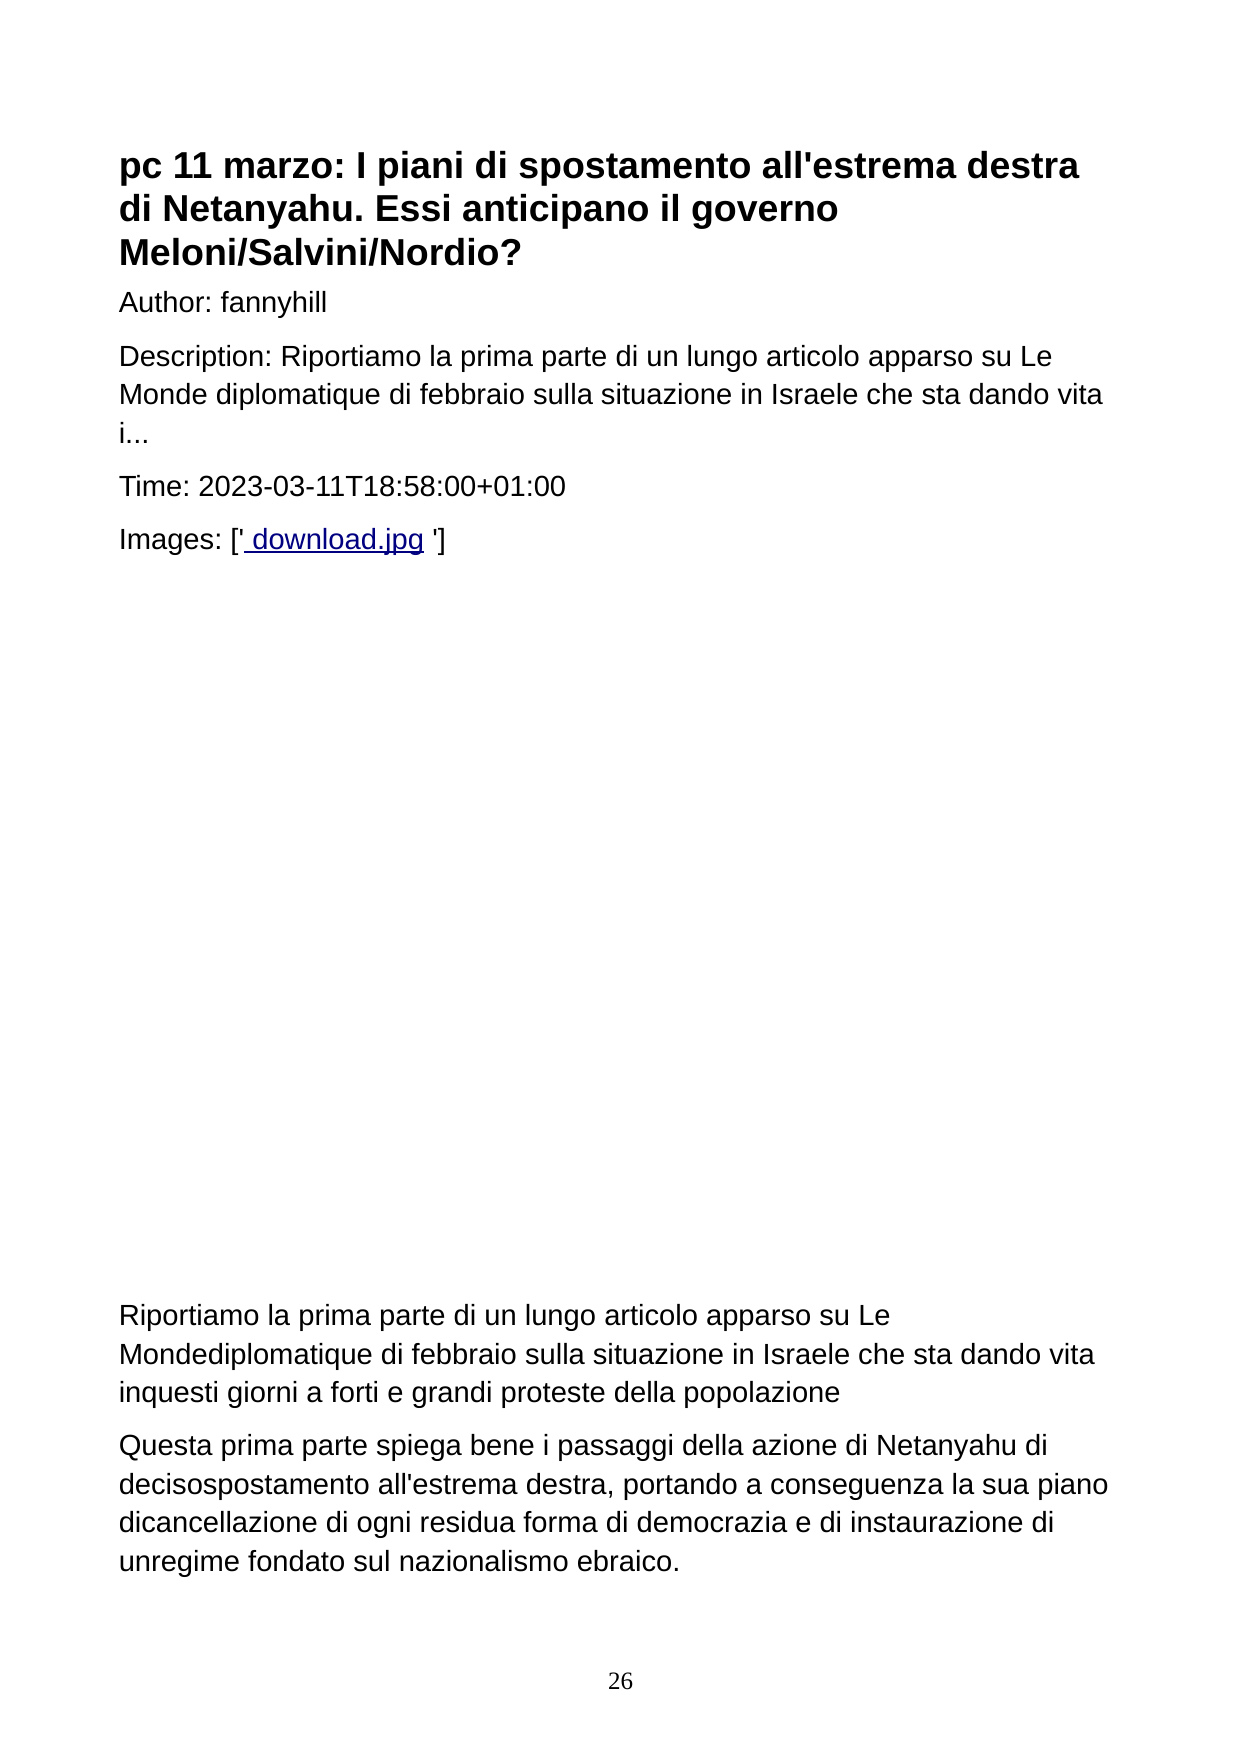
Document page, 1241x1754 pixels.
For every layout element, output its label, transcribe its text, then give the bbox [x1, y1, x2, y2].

text Description: Riportiamo la prima parte di un lungo articolo apparso su Le Monde diplomatique di febbraio sulla situazione in Israele che sta dando vita i... [118, 338, 1122, 449]
text Riportiamo la prima parte di un lungo articolo apparso su Le Mondediplomatique di febbraio sulla situazione in Israele che sta dando vita inquesti giorni a forti e grandi proteste della popolazione [118, 1298, 1122, 1409]
text Author: fannyhill [118, 285, 1122, 319]
text Images: [' download.jpg '] [118, 522, 1122, 555]
text Time: 2023-03-11T18:58:00+01:00 [118, 469, 1122, 502]
text Questa prima parte spiega bene i passaggi della azione di Netanyahu di decisospostamento all'estrema destra, portando a conseguenza la sua piano dicancellazione di ogni residua forma di democrazia e di instaurazione di unregime fondato sul nazionalismo ebraico. [118, 1428, 1122, 1577]
subtitle pc 11 marzo: I piani di spostamento all'estrema destra di Netanyahu. Essi anticipano il governo Meloni/Salvini/Nordio? [118, 143, 1122, 273]
